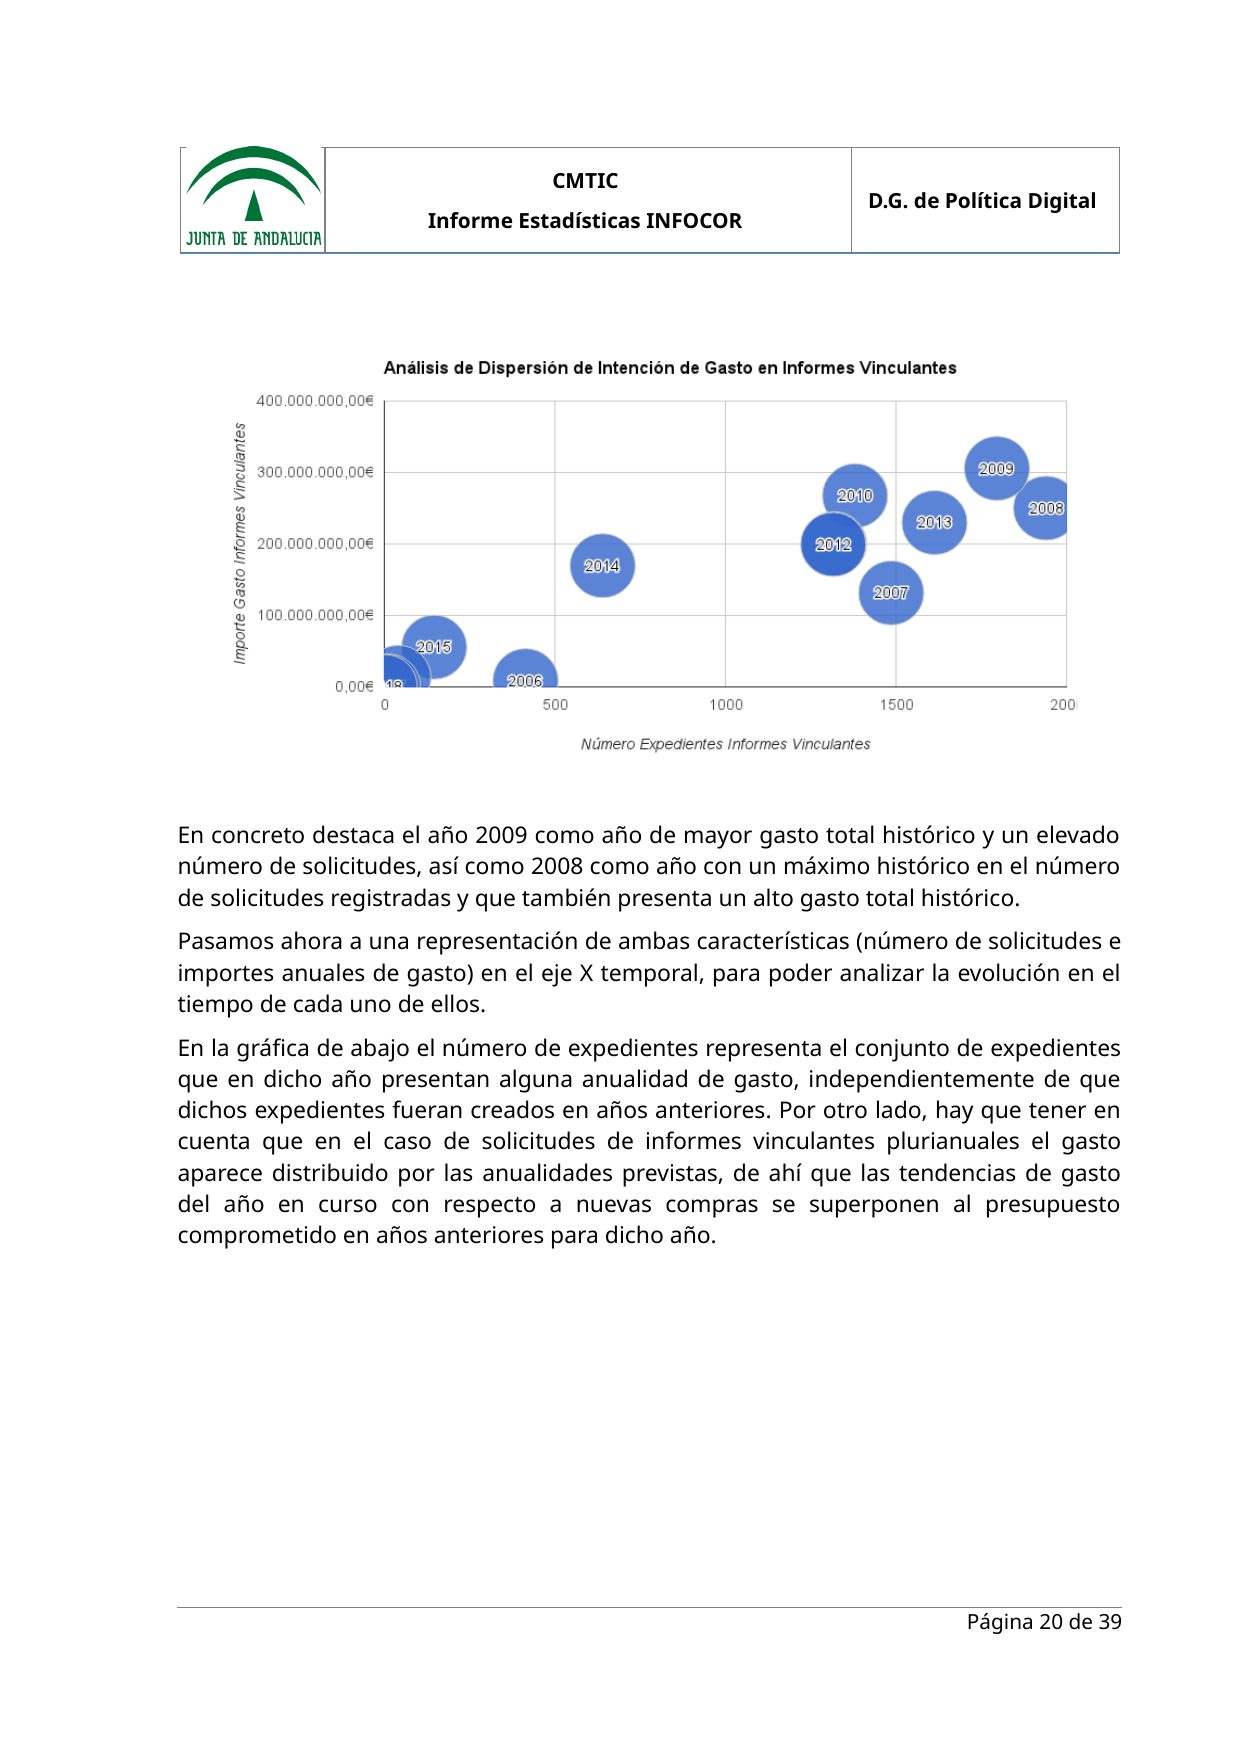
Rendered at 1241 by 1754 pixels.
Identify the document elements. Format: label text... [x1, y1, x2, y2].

text Pasamos ahora a una representación de ambas características (número de solicitudes e importes anuales de gasto) en el eje X temporal, para poder analizar la evolución en el tiempo de cada uno de ellos. [177, 925, 1122, 1019]
picture [186, 146, 321, 245]
text En concreto destaca el año 2009 como año de mayor gasto total histórico y un elevado número de solicitudes, así como 2008 como año con un máximo histórico en el número de solicitudes registradas y que también presenta un alto gasto total histórico. [177, 819, 1122, 913]
picture [222, 311, 1078, 776]
text En la gráfica de abajo el número de expedientes representa el conjunto de expedientes que en dicho año presentan alguna anualidad de gasto, independientemente de que dichos expedientes fueran creados en años anteriores. Por otro lado, hay que tener en cuenta que en el caso de solicitudes de informes vinculantes plurianuales el gasto aparece distribuido por las anualidades previstas, de ahí que las tendencias de gasto del año en curso con respecto a nuevas compras se superponen al presupuesto comprometido en años anteriores para dicho año. [177, 1031, 1122, 1250]
